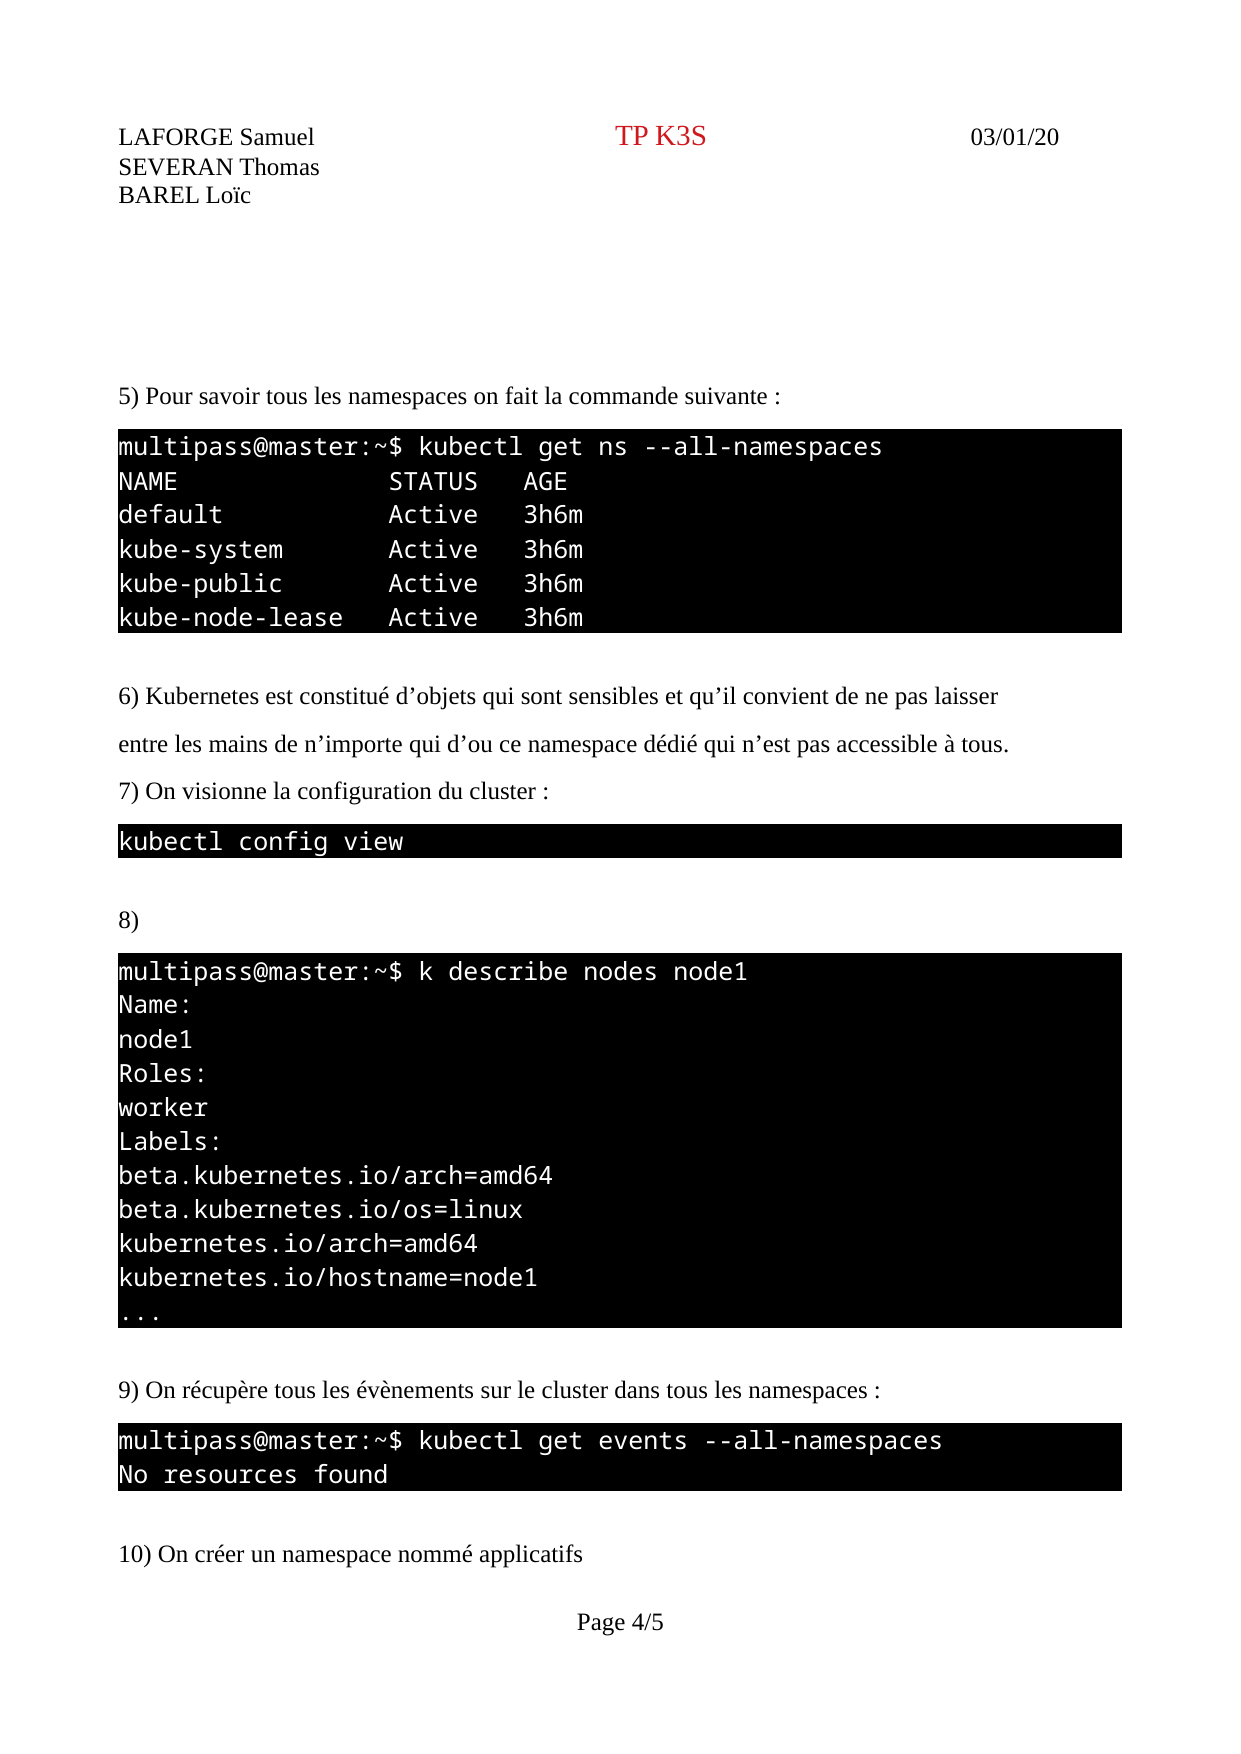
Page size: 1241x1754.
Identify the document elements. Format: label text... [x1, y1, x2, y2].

text beta.kubernetes.io/os=linux [118, 1192, 1122, 1226]
text multipass@master:~$ kubectl get ns --all-namespaces [118, 429, 1122, 463]
text 6) Kubernetes est constitué d’objets qui sont sensibles et qu’il convient de ne pas laisser [118, 681, 1122, 710]
text entre les mains de n’importe qui d’ou ce namespace dédié qui n’est pas accessible à tous. [118, 729, 1122, 757]
text Labels: [118, 1123, 1122, 1157]
text kubectl config view [118, 824, 1122, 858]
text NAME STATUS AGE [118, 463, 1122, 497]
text kube-public Active 3h6m [118, 565, 1122, 599]
text multipass@master:~$ k describe nodes node1 [118, 953, 1122, 987]
text kubernetes.io/arch=amd64 [118, 1226, 1122, 1260]
text 8) [118, 906, 1122, 934]
text default Active 3h6m [118, 497, 1122, 531]
text 7) On visionne la configuration du cluster : [118, 776, 1122, 805]
text multipass@master:~$ kubectl get events --all-namespaces [118, 1423, 1122, 1457]
text worker [118, 1089, 1122, 1123]
text beta.kubernetes.io/arch=amd64 [118, 1157, 1122, 1192]
text 10) On créer un namespace nommé applicatifs [118, 1539, 1122, 1567]
text ... [118, 1294, 1122, 1328]
text kubernetes.io/hostname=node1 [118, 1260, 1122, 1294]
text 9) On récupère tous les évènements sur le cluster dans tous les namespaces : [118, 1375, 1122, 1404]
text kube-system Active 3h6m [118, 531, 1122, 565]
text 5) Pour savoir tous les namespaces on fait la commande suivante : [118, 381, 1122, 410]
text Roles: [118, 1055, 1122, 1089]
text Name: [118, 987, 1122, 1021]
text kube-node-lease Active 3h6m [118, 599, 1122, 633]
text No resources found [118, 1457, 1122, 1491]
text node1 [118, 1021, 1122, 1055]
